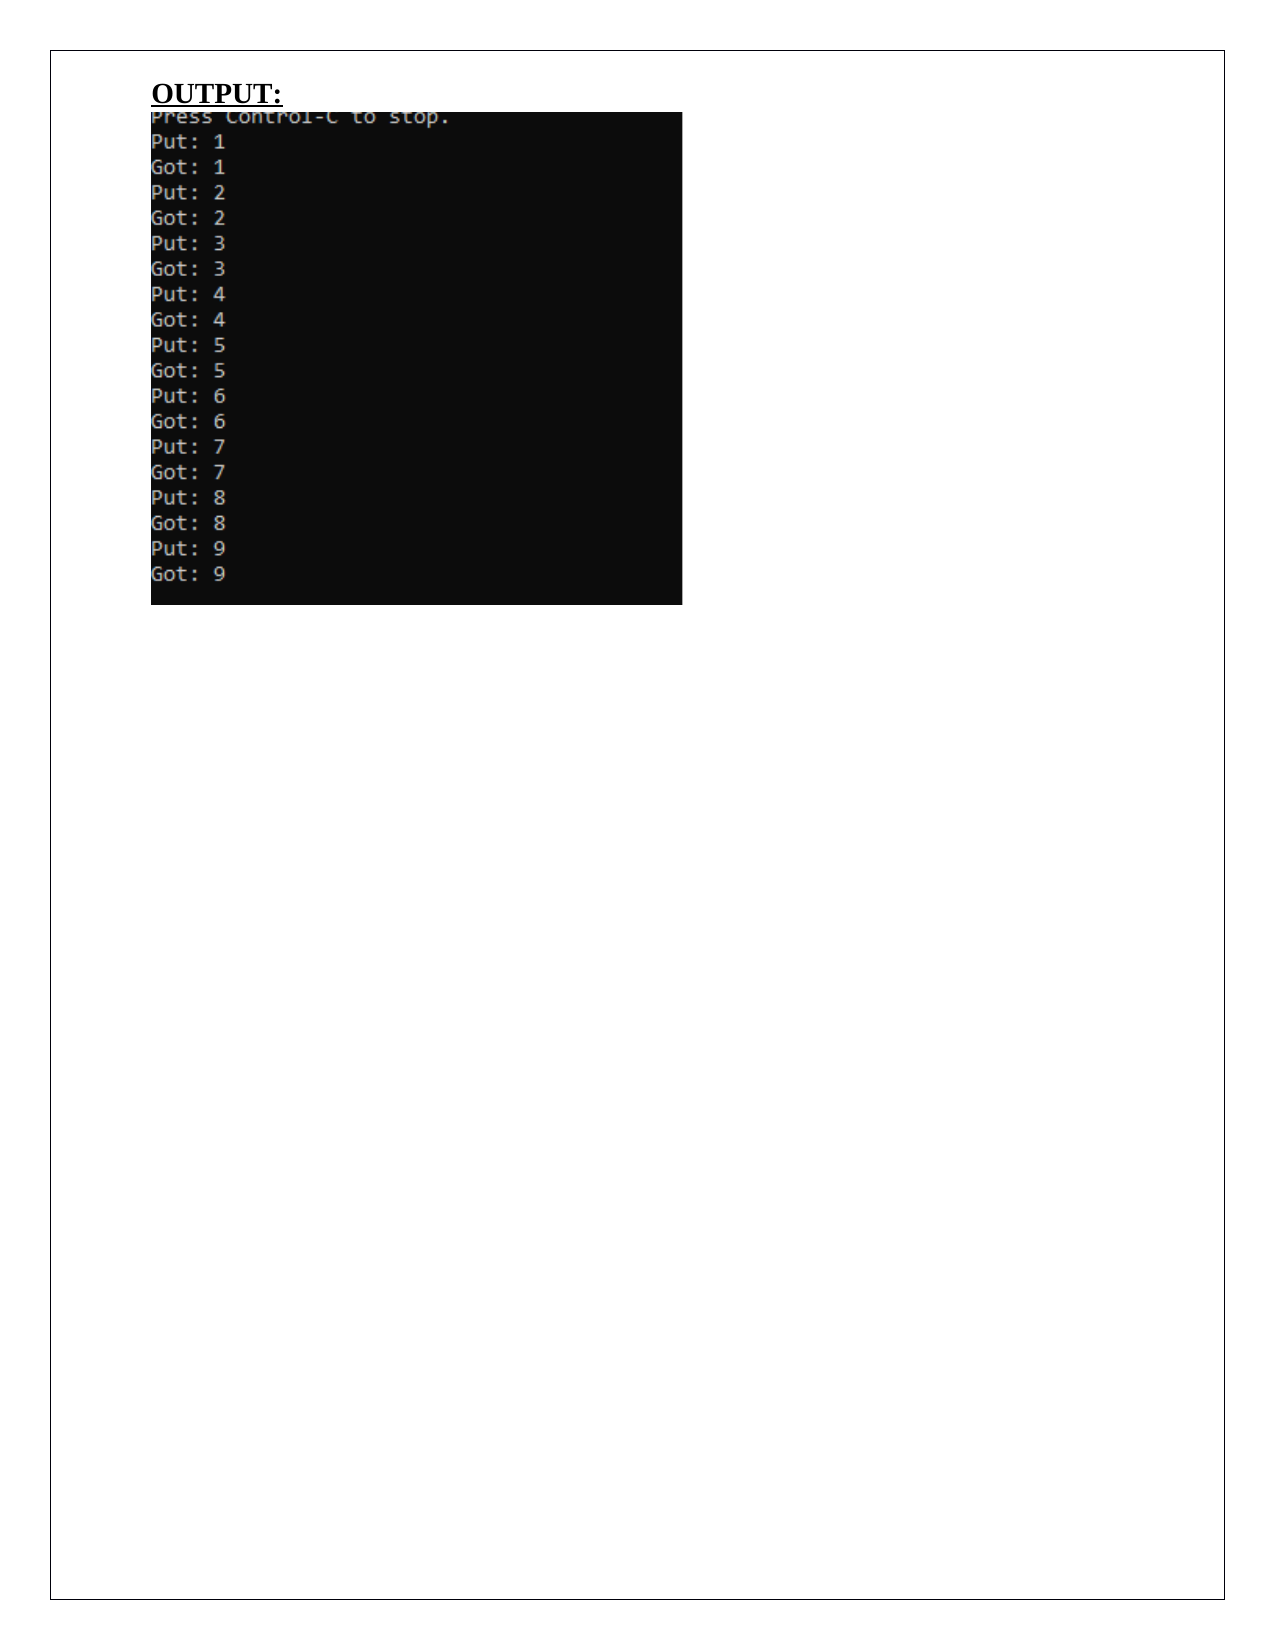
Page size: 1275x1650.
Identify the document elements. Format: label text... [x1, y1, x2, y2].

text OUTPUT: [151, 76, 1124, 109]
picture [151, 112, 683, 605]
